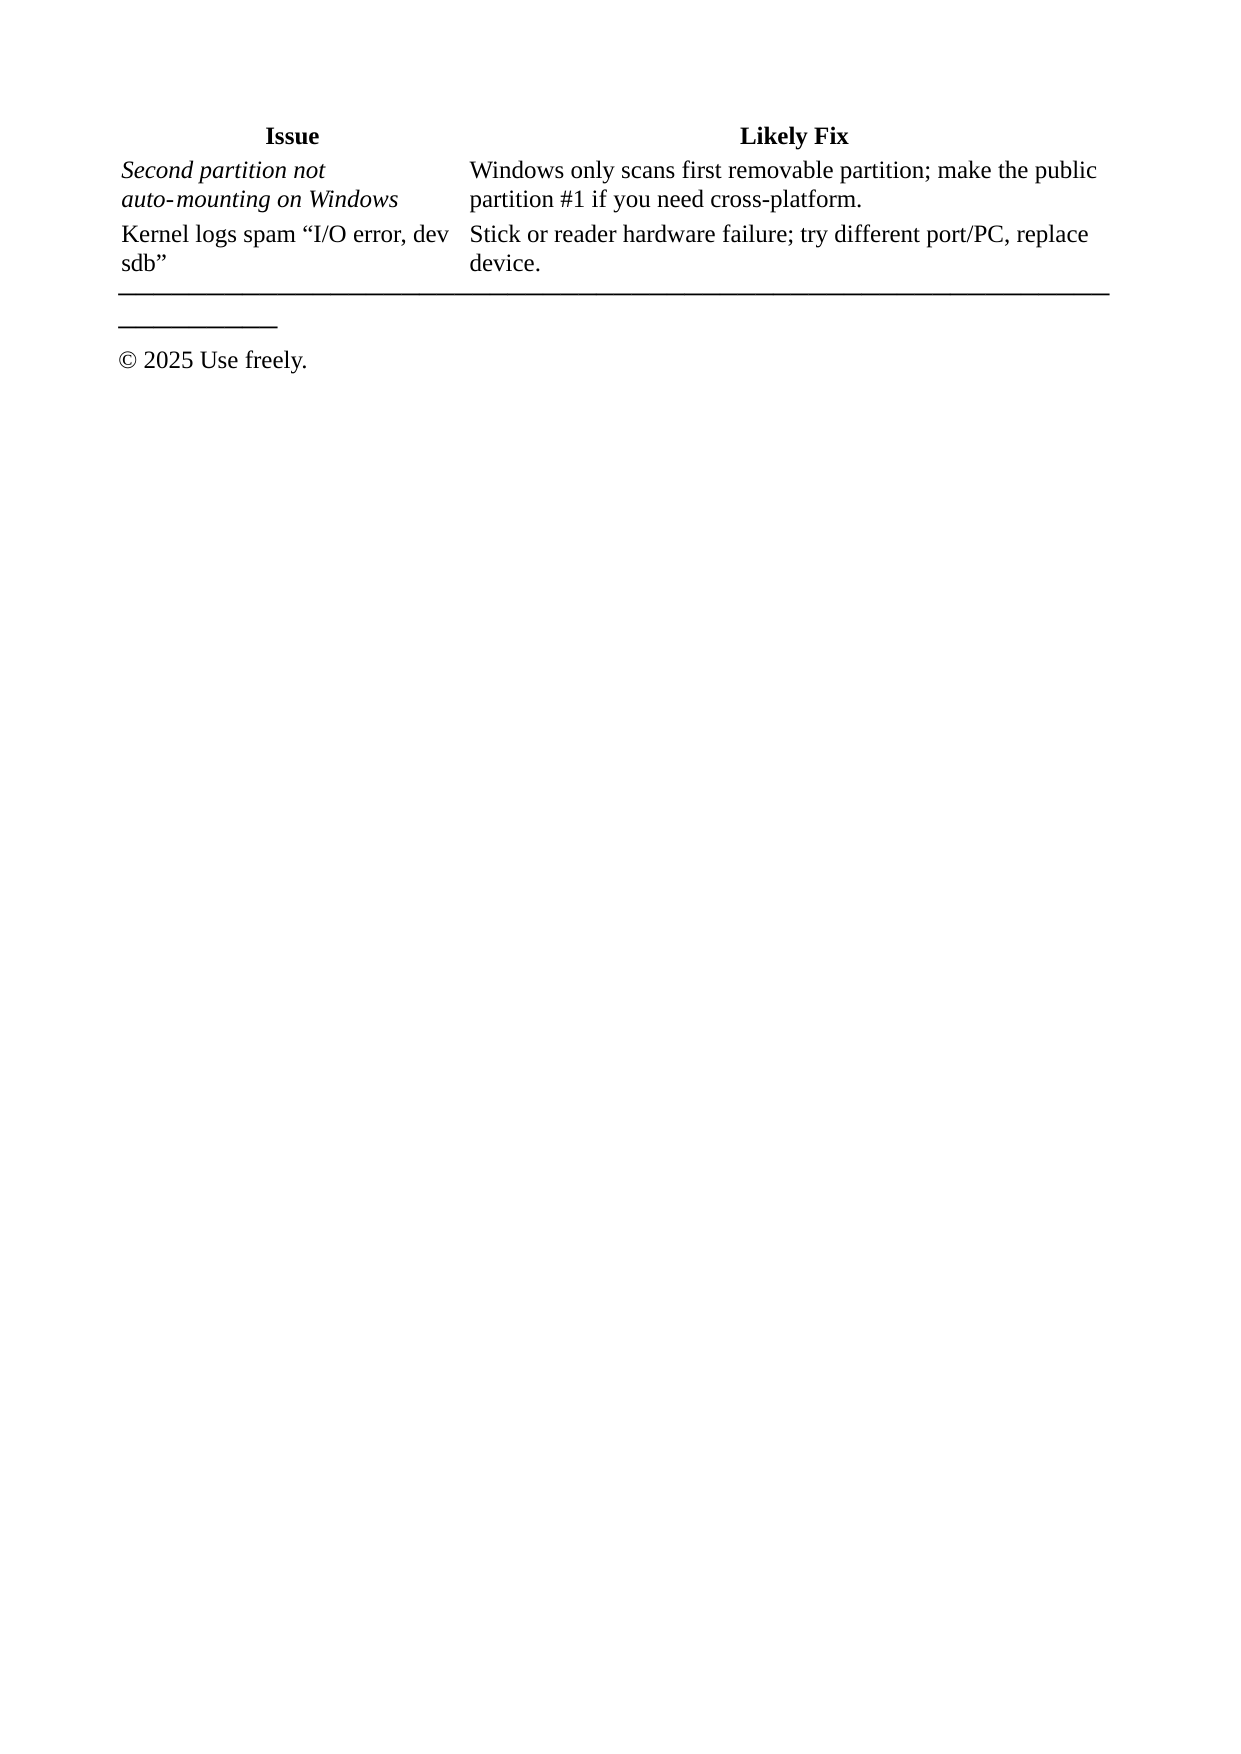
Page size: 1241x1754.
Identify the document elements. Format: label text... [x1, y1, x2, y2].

text ───────────────────────────────────────────────────────────────── © 2025 Use freely. [118, 279, 1122, 374]
table_header Issue [118, 118, 466, 153]
table_cell Kernel logs spam “I/O error, dev sdb” [118, 216, 466, 279]
table_cell Stick or reader hardware failure; try different port/PC, replace device. [466, 216, 1122, 279]
table_cell Windows only scans first removable partition; make the public partition #1 if you need cross‑platform. [466, 153, 1122, 216]
table_cell Second partition not auto‑mounting on Windows [118, 153, 466, 216]
table_header Likely Fix [466, 118, 1122, 153]
